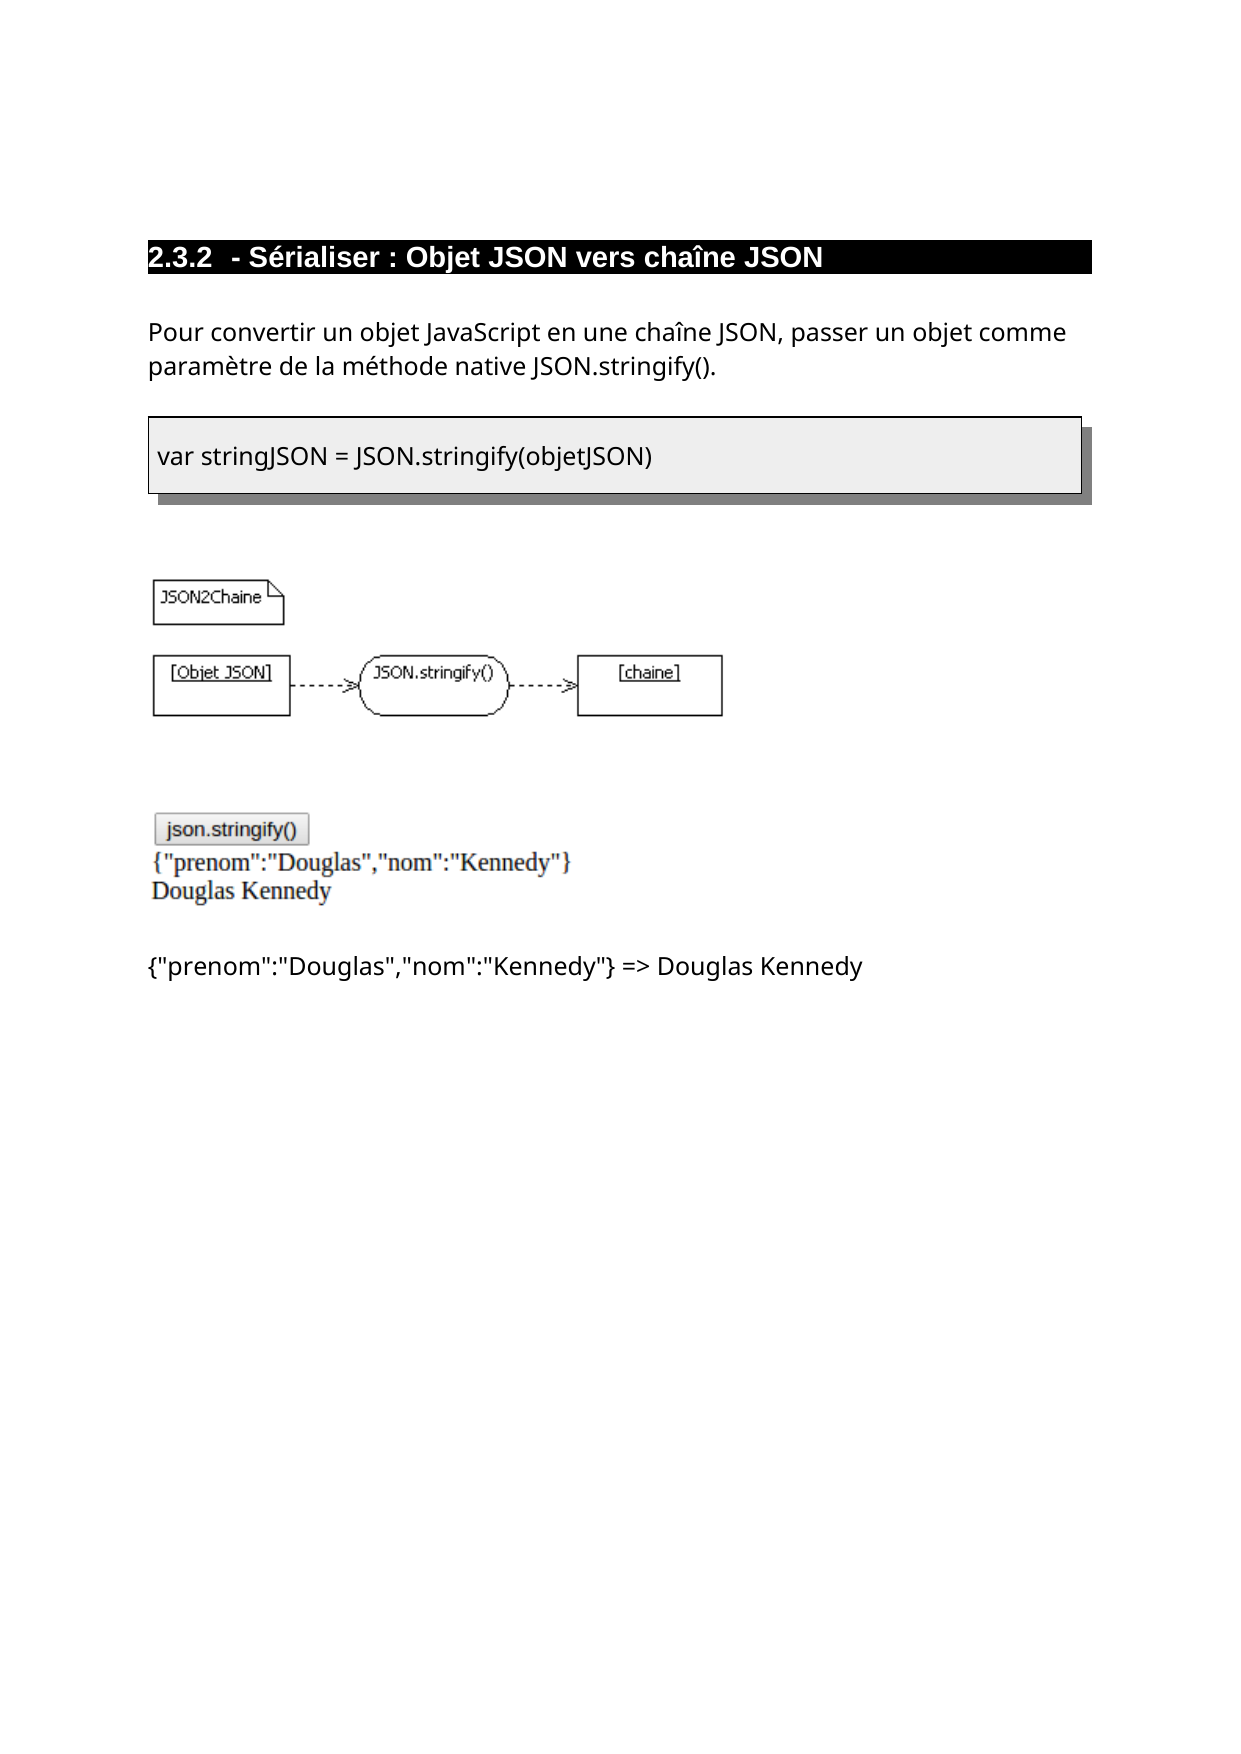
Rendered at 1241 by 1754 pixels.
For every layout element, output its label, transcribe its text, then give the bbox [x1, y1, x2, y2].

subtitle - Sérialiser : Objet JSON vers chaîne JSON [148, 240, 1092, 274]
text Pour convertir un objet JavaScript en une chaîne JSON, passer un objet comme paramètre de la méthode native JSON.stringify(). [148, 314, 1092, 382]
text {"prenom":"Douglas","nom":"Kennedy"} => Douglas Kennedy [148, 948, 1092, 983]
text var stringJSON = JSON.stringify(objetJSON) [149, 418, 1081, 493]
picture [147, 572, 734, 737]
picture [147, 805, 576, 915]
